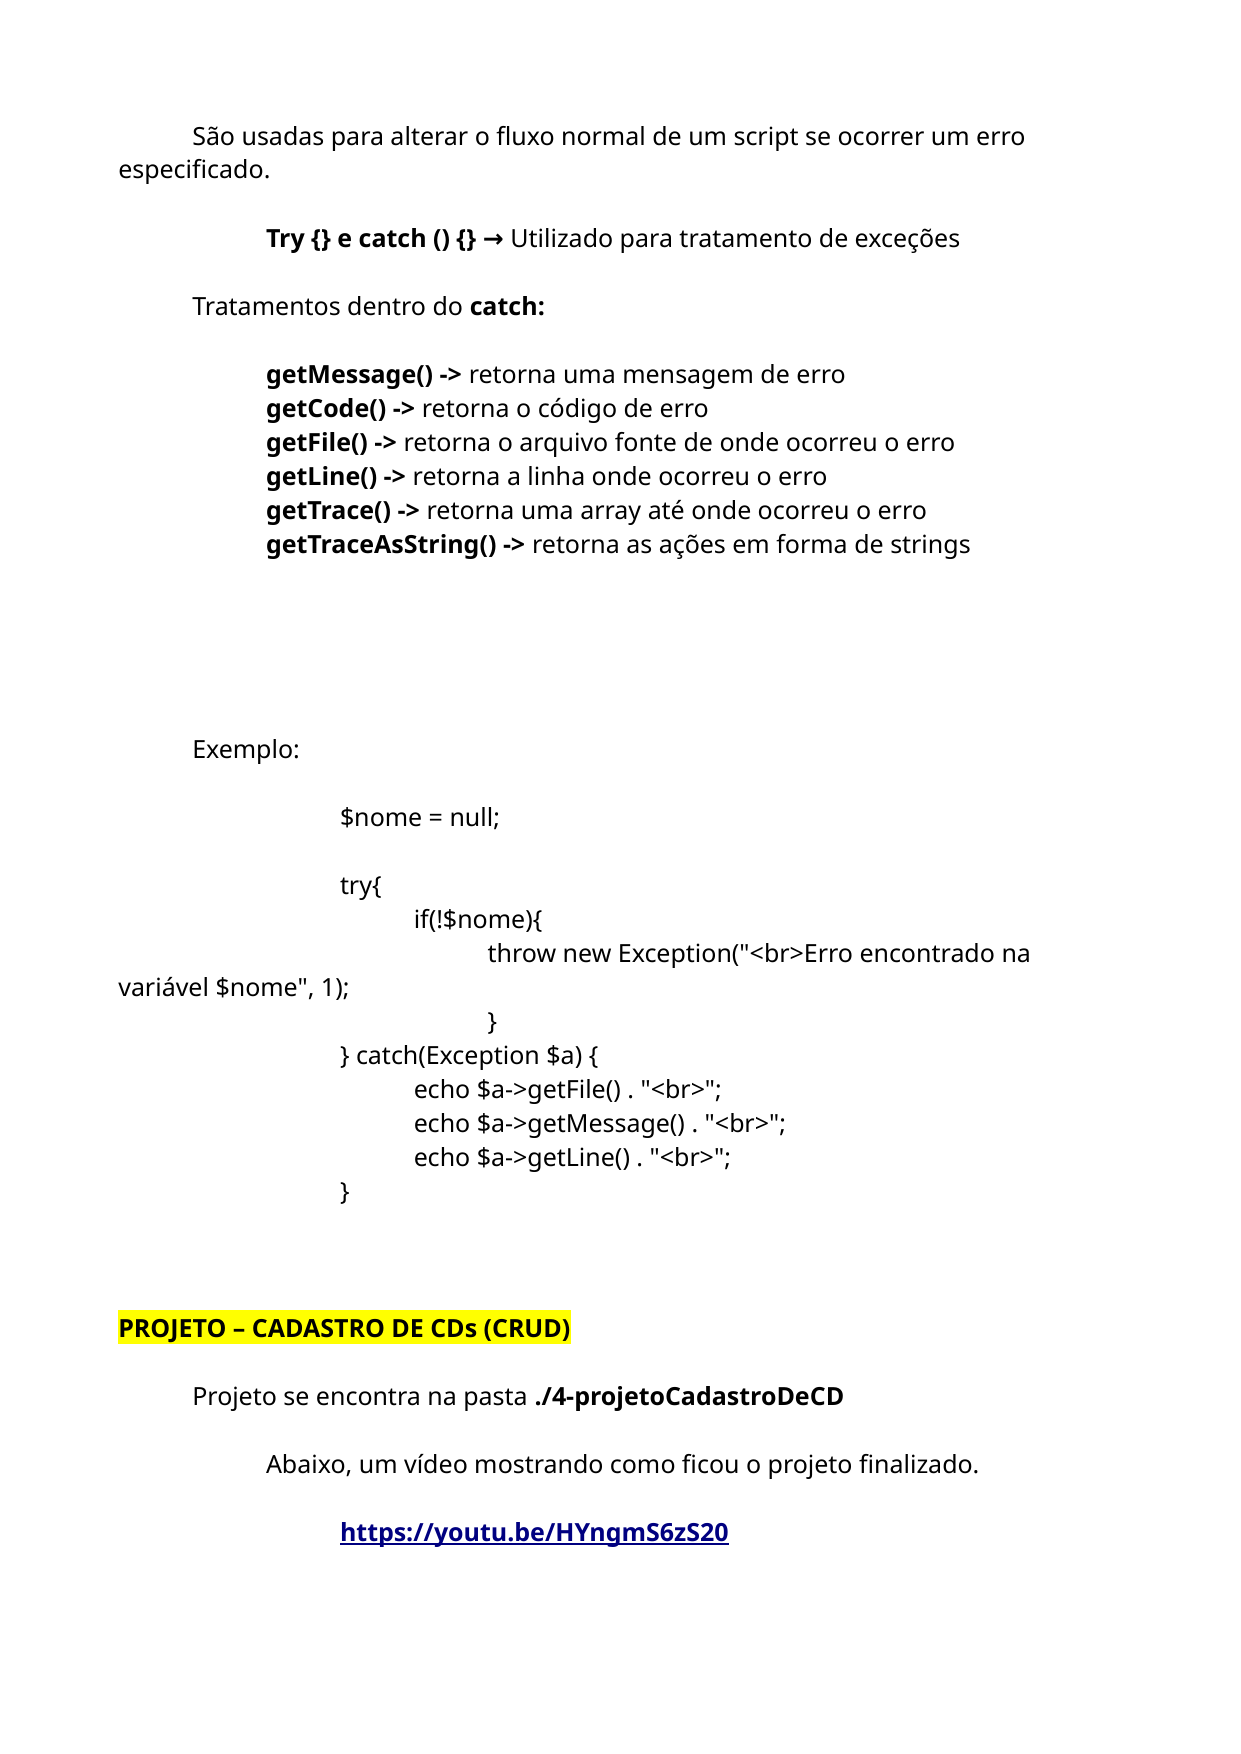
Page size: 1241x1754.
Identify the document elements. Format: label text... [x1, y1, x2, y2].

text if(!$nome){ [118, 902, 1122, 936]
text $nome = null; [118, 799, 1122, 833]
text Exemplo: [118, 731, 1122, 765]
text } [118, 1004, 1122, 1038]
text echo $a->getFile() . "<br>"; [118, 1072, 1122, 1106]
text PROJETO – CADASTRO DE CDs (CRUD) [118, 1310, 1122, 1344]
text Projeto se encontra na pasta ./4-projetoCadastroDeCD [118, 1378, 1122, 1412]
text getCode() -> retorna o código de erro [118, 391, 1122, 425]
text } [118, 1174, 1122, 1208]
text try{ [118, 867, 1122, 902]
text echo $a->getLine() . "<br>"; [118, 1140, 1122, 1174]
text getLine() -> retorna a linha onde ocorreu o erro [118, 459, 1122, 493]
text getTraceAsString() -> retorna as ações em forma de strings [118, 527, 1122, 561]
text getTrace() -> retorna uma array até onde ocorreu o erro [118, 493, 1122, 527]
text Tratamentos dentro do catch: [118, 288, 1122, 322]
text getMessage() -> retorna uma mensagem de erro [118, 357, 1122, 391]
text Try {} e catch () {} → Utilizado para tratamento de exceções [118, 220, 1122, 254]
text throw new Exception("<br>Erro encontrado na variável $nome", 1); [118, 936, 1122, 1004]
text São usadas para alterar o fluxo normal de um script se ocorrer um erro especificado. [118, 118, 1122, 186]
text } catch(Exception $a) { [118, 1038, 1122, 1072]
text https://youtu.be/HYngmS6zS20 [118, 1515, 1122, 1549]
text echo $a->getMessage() . "<br>"; [118, 1106, 1122, 1140]
text Abaixo, um vídeo mostrando como ficou o projeto finalizado. [118, 1447, 1122, 1481]
text getFile() -> retorna o arquivo fonte de onde ocorreu o erro [118, 425, 1122, 459]
